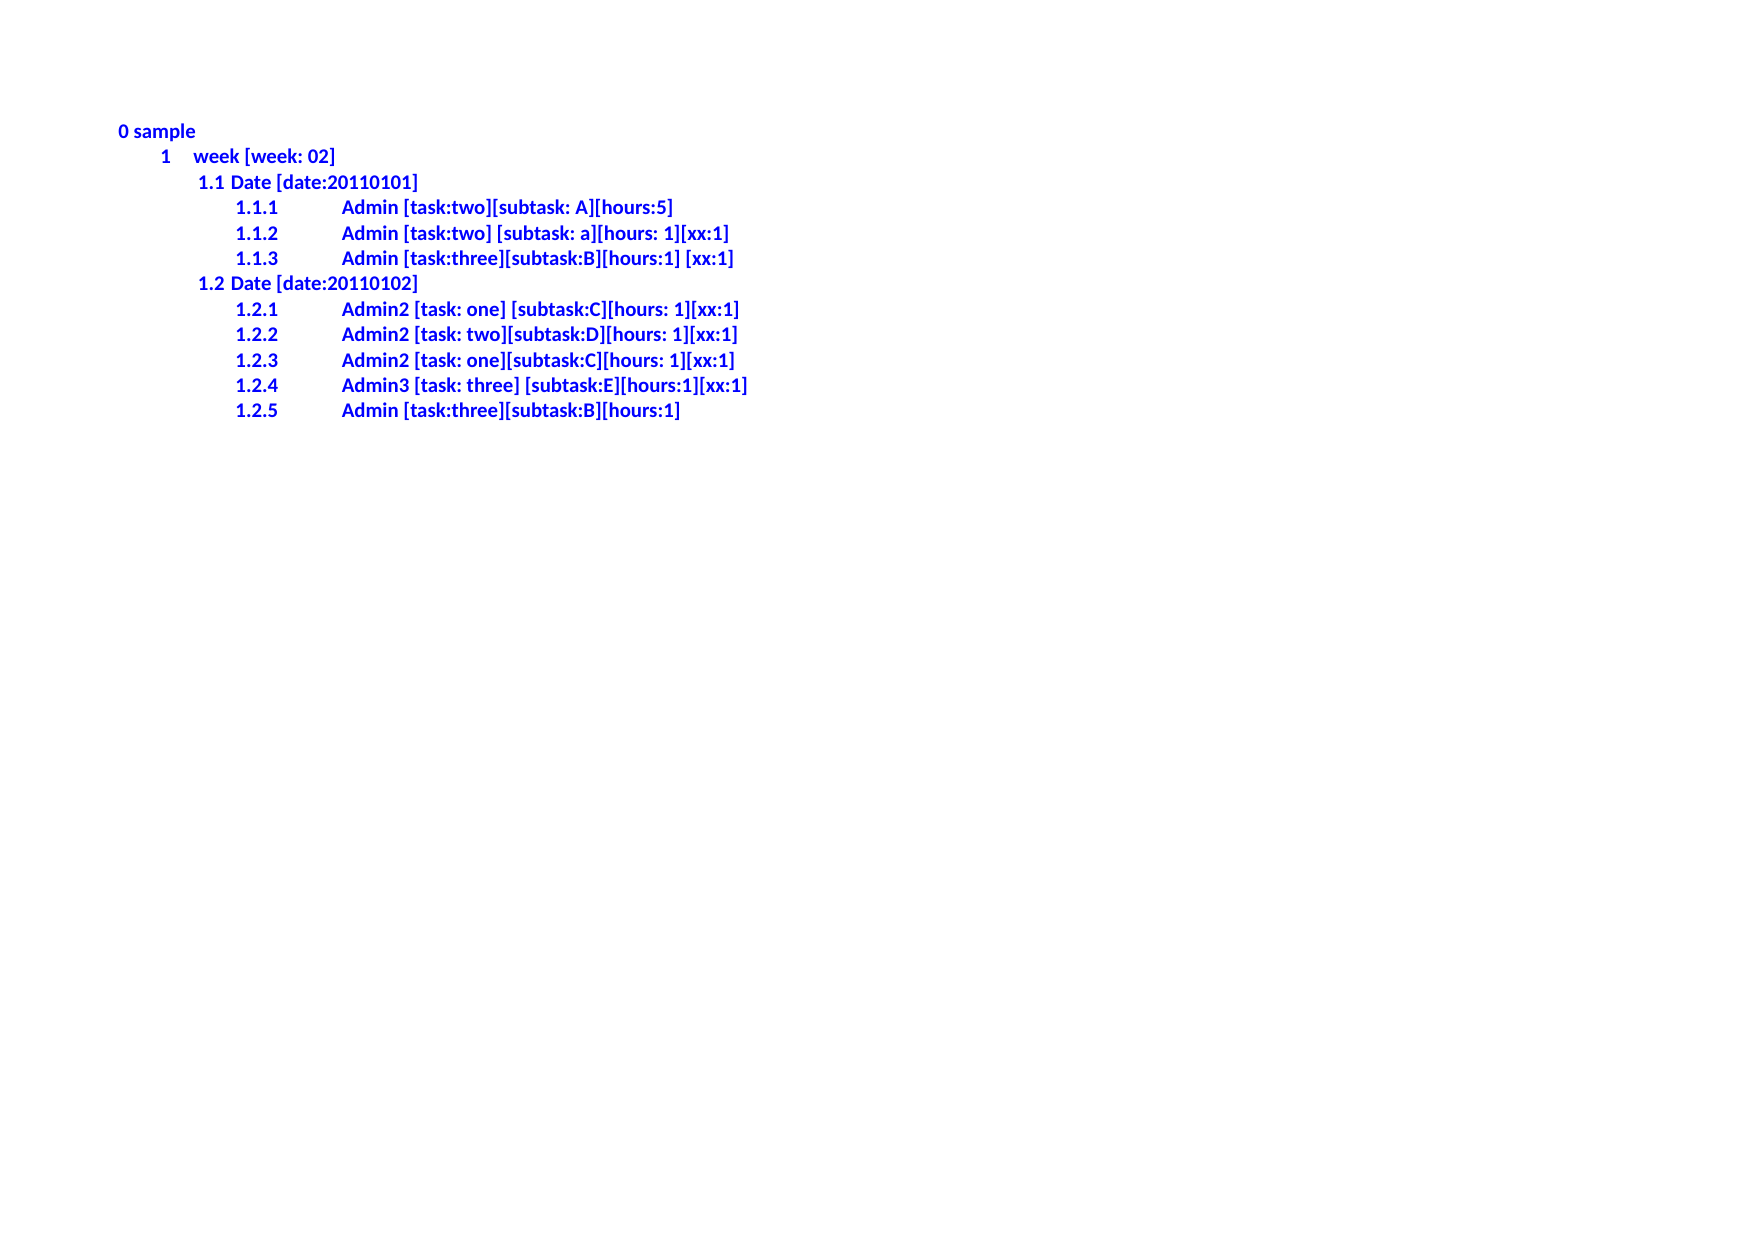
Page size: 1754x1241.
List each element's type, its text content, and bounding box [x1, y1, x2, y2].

list Admin [task:three][subtask:B][hours:1] [231, 398, 1636, 423]
list Admin [task:two] [subtask: a][hours: 1][xx:1] [231, 220, 1636, 245]
text 0 sample [118, 118, 1636, 143]
list Admin [task:two][subtask: A][hours:5] [231, 194, 1636, 220]
list Admin3 [task: three] [subtask:E][hours:1][xx:1] [231, 372, 1636, 398]
list Date [date:20110102] [193, 271, 1636, 296]
list Admin [task:three][subtask:B][hours:1] [xx:1] [231, 245, 1636, 271]
list week [week: 02] [156, 143, 1636, 169]
list Date [date:20110101] [193, 169, 1636, 194]
list Admin2 [task: two][subtask:D][hours: 1][xx:1] [231, 321, 1636, 347]
list Admin2 [task: one][subtask:C][hours: 1][xx:1] [231, 347, 1636, 372]
list Admin2 [task: one] [subtask:C][hours: 1][xx:1] [231, 296, 1636, 321]
